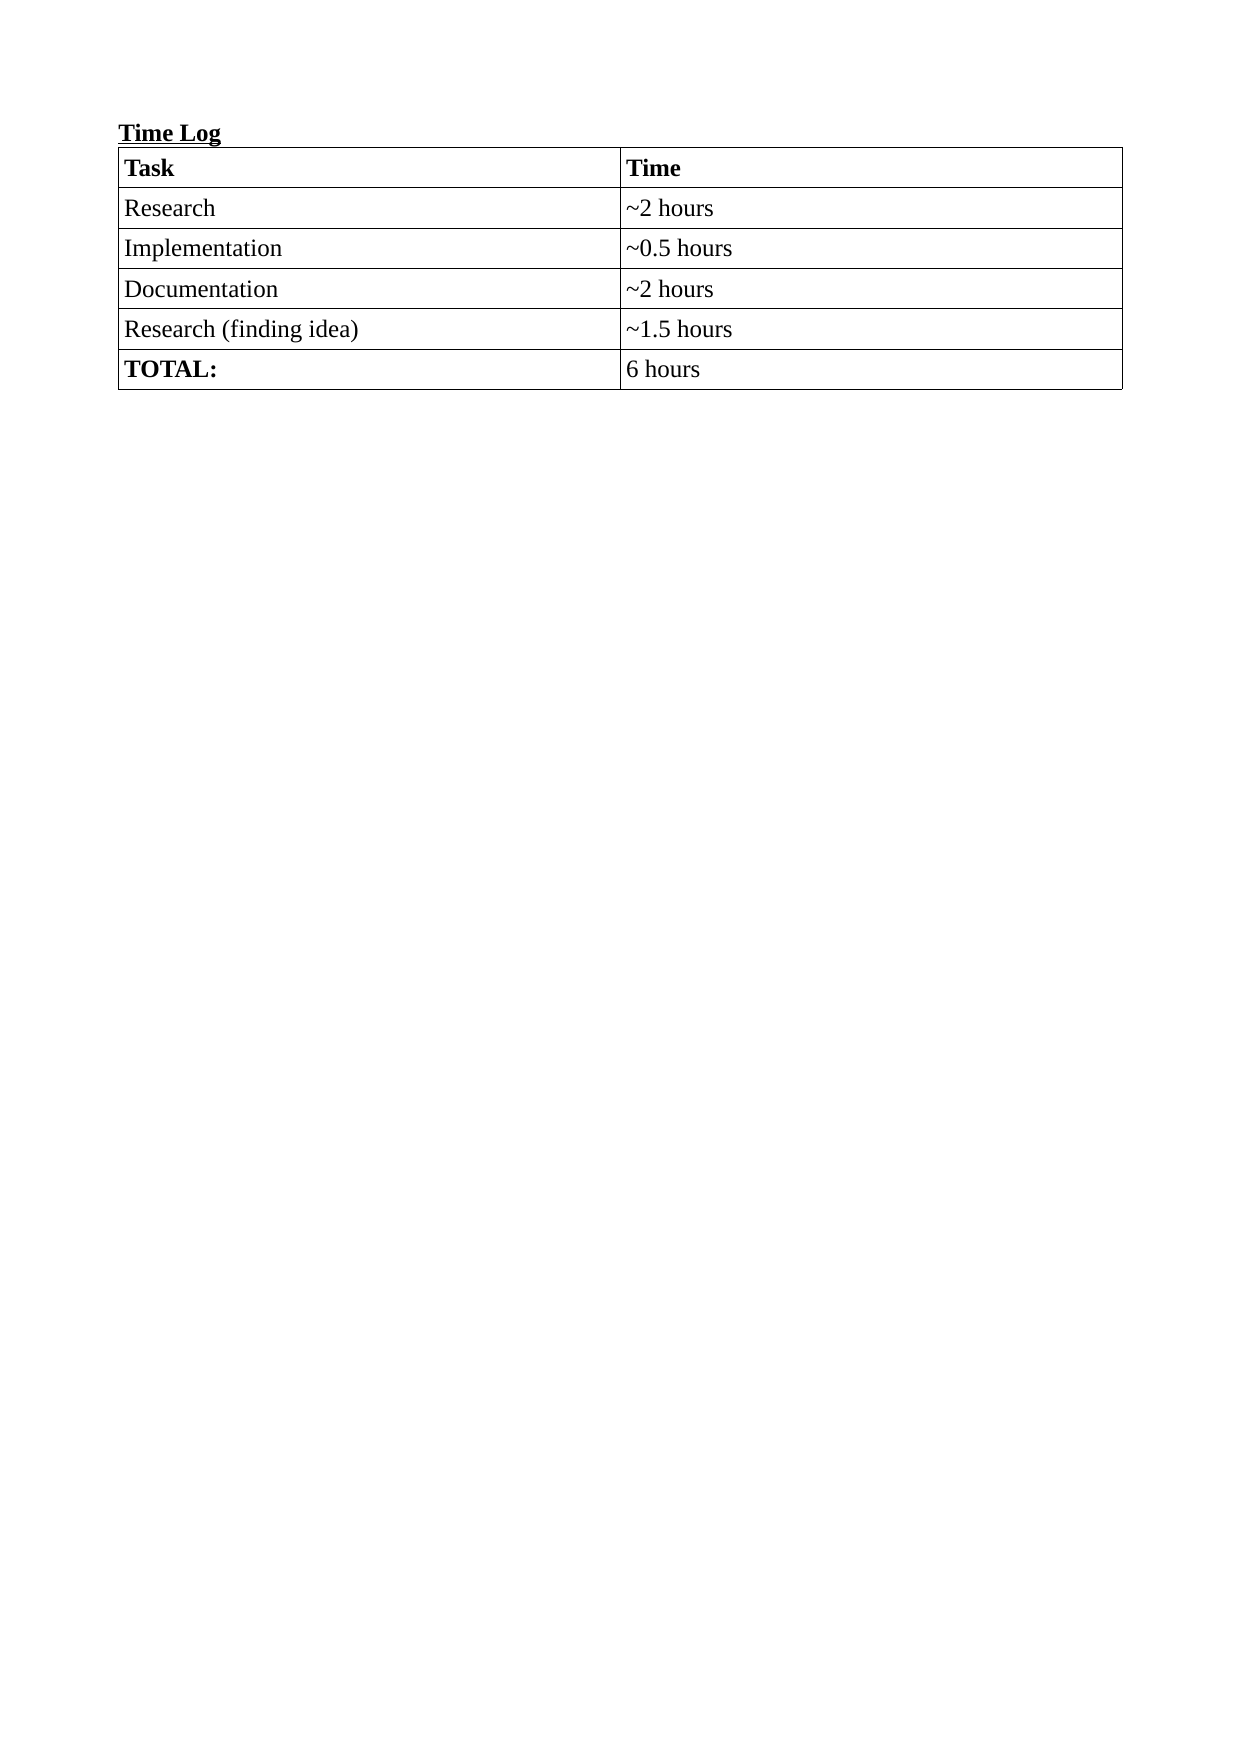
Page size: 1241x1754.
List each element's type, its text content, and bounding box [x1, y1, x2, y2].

table_header Task [119, 148, 620, 187]
table_cell ~2 hours [621, 269, 1122, 308]
table_cell Implementation [119, 229, 620, 268]
table_cell ~1.5 hours [621, 309, 1122, 348]
table_cell TOTAL: [119, 350, 620, 389]
text Time Log [118, 118, 1122, 147]
table_cell ~2 hours [621, 188, 1122, 227]
table_cell Research [119, 188, 620, 227]
table_cell Documentation [119, 269, 620, 308]
table_cell ~0.5 hours [621, 229, 1122, 268]
table_cell Research (finding idea) [119, 309, 620, 348]
table_header Time [621, 148, 1122, 187]
table_cell 6 hours [621, 350, 1122, 389]
